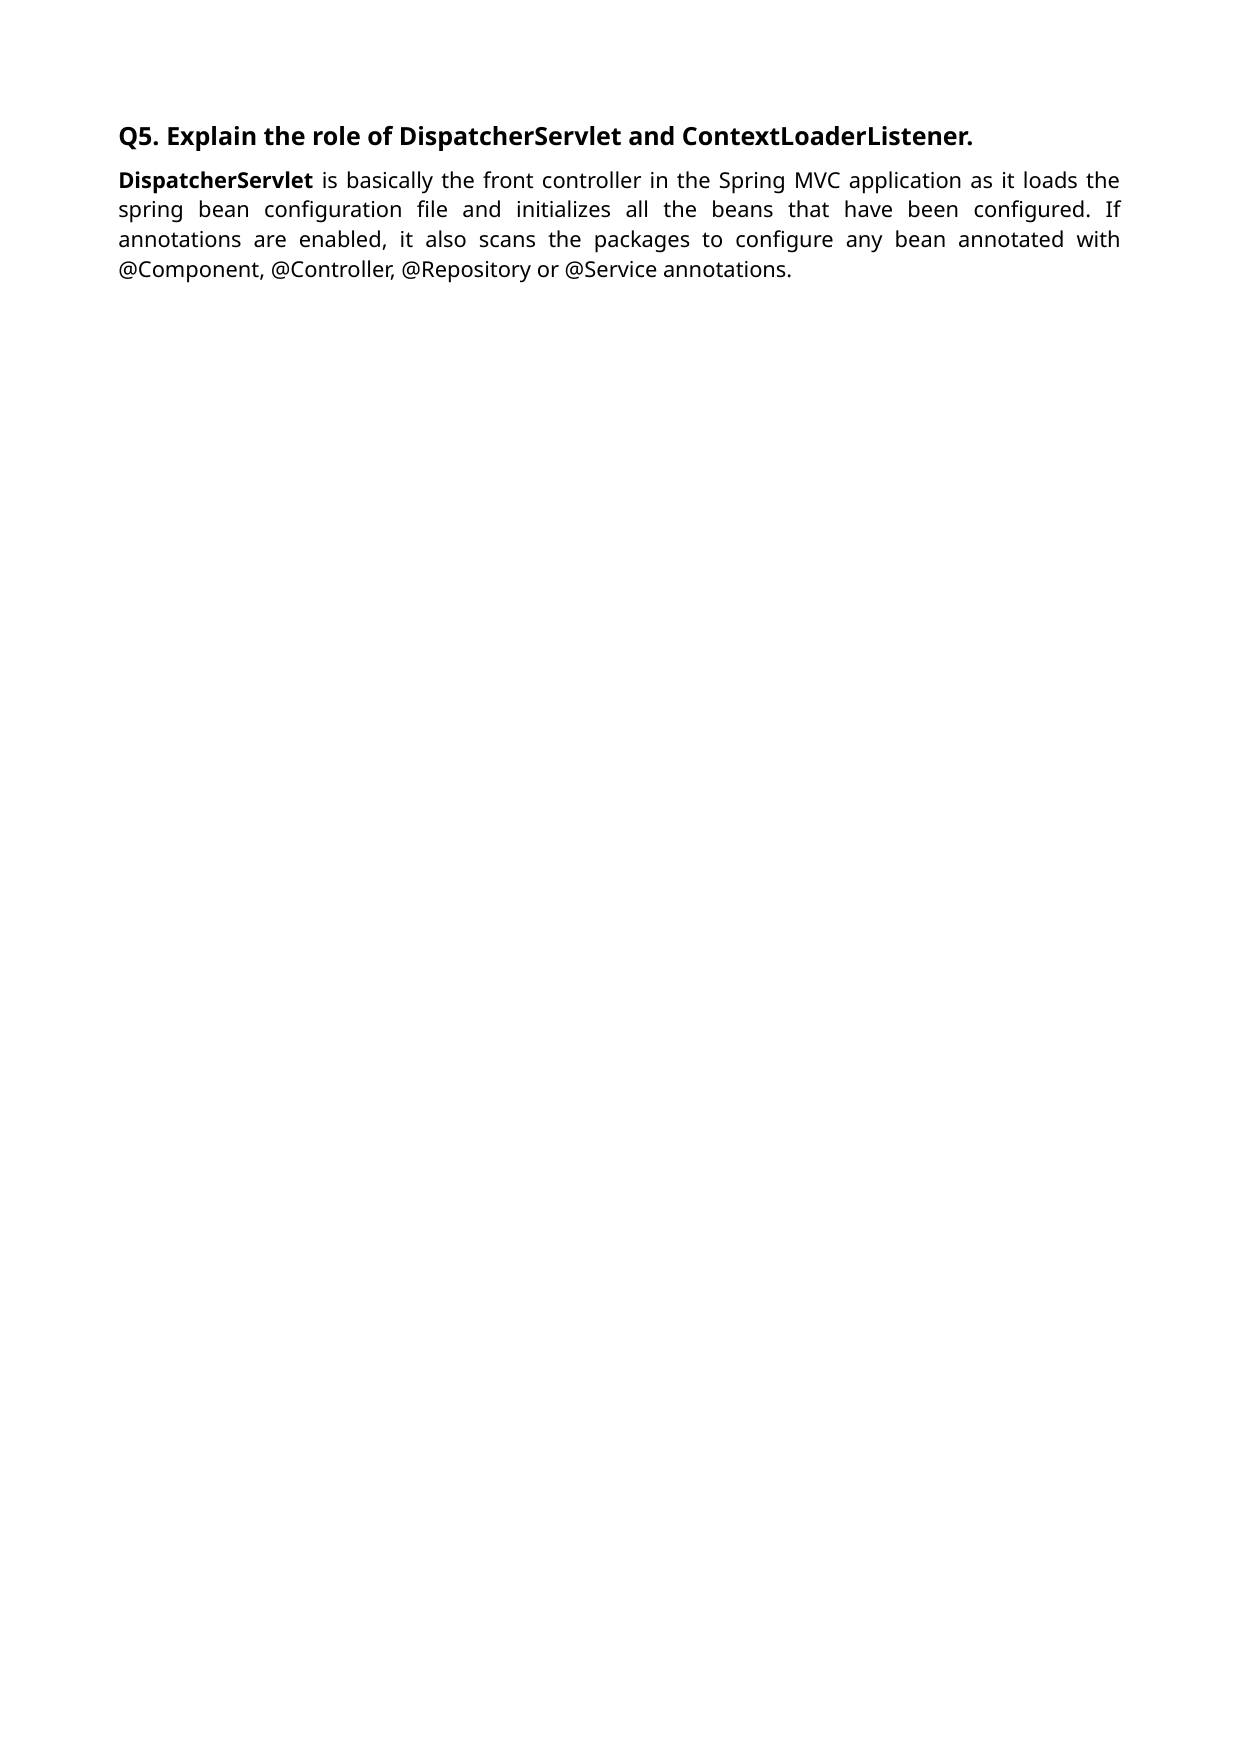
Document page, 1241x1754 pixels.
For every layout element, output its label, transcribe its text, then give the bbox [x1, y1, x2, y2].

subtitle Q5. Explain the role of DispatcherServlet and ContextLoaderListener. [118, 118, 1122, 152]
text DispatcherServlet is basically the front controller in the Spring MVC application as it loads the spring bean configuration file and initializes all the beans that have been configured. If annotations are enabled, it also scans the packages to configure any bean annotated with @Component, @Controller, @Repository or @Service annotations. [118, 165, 1122, 284]
